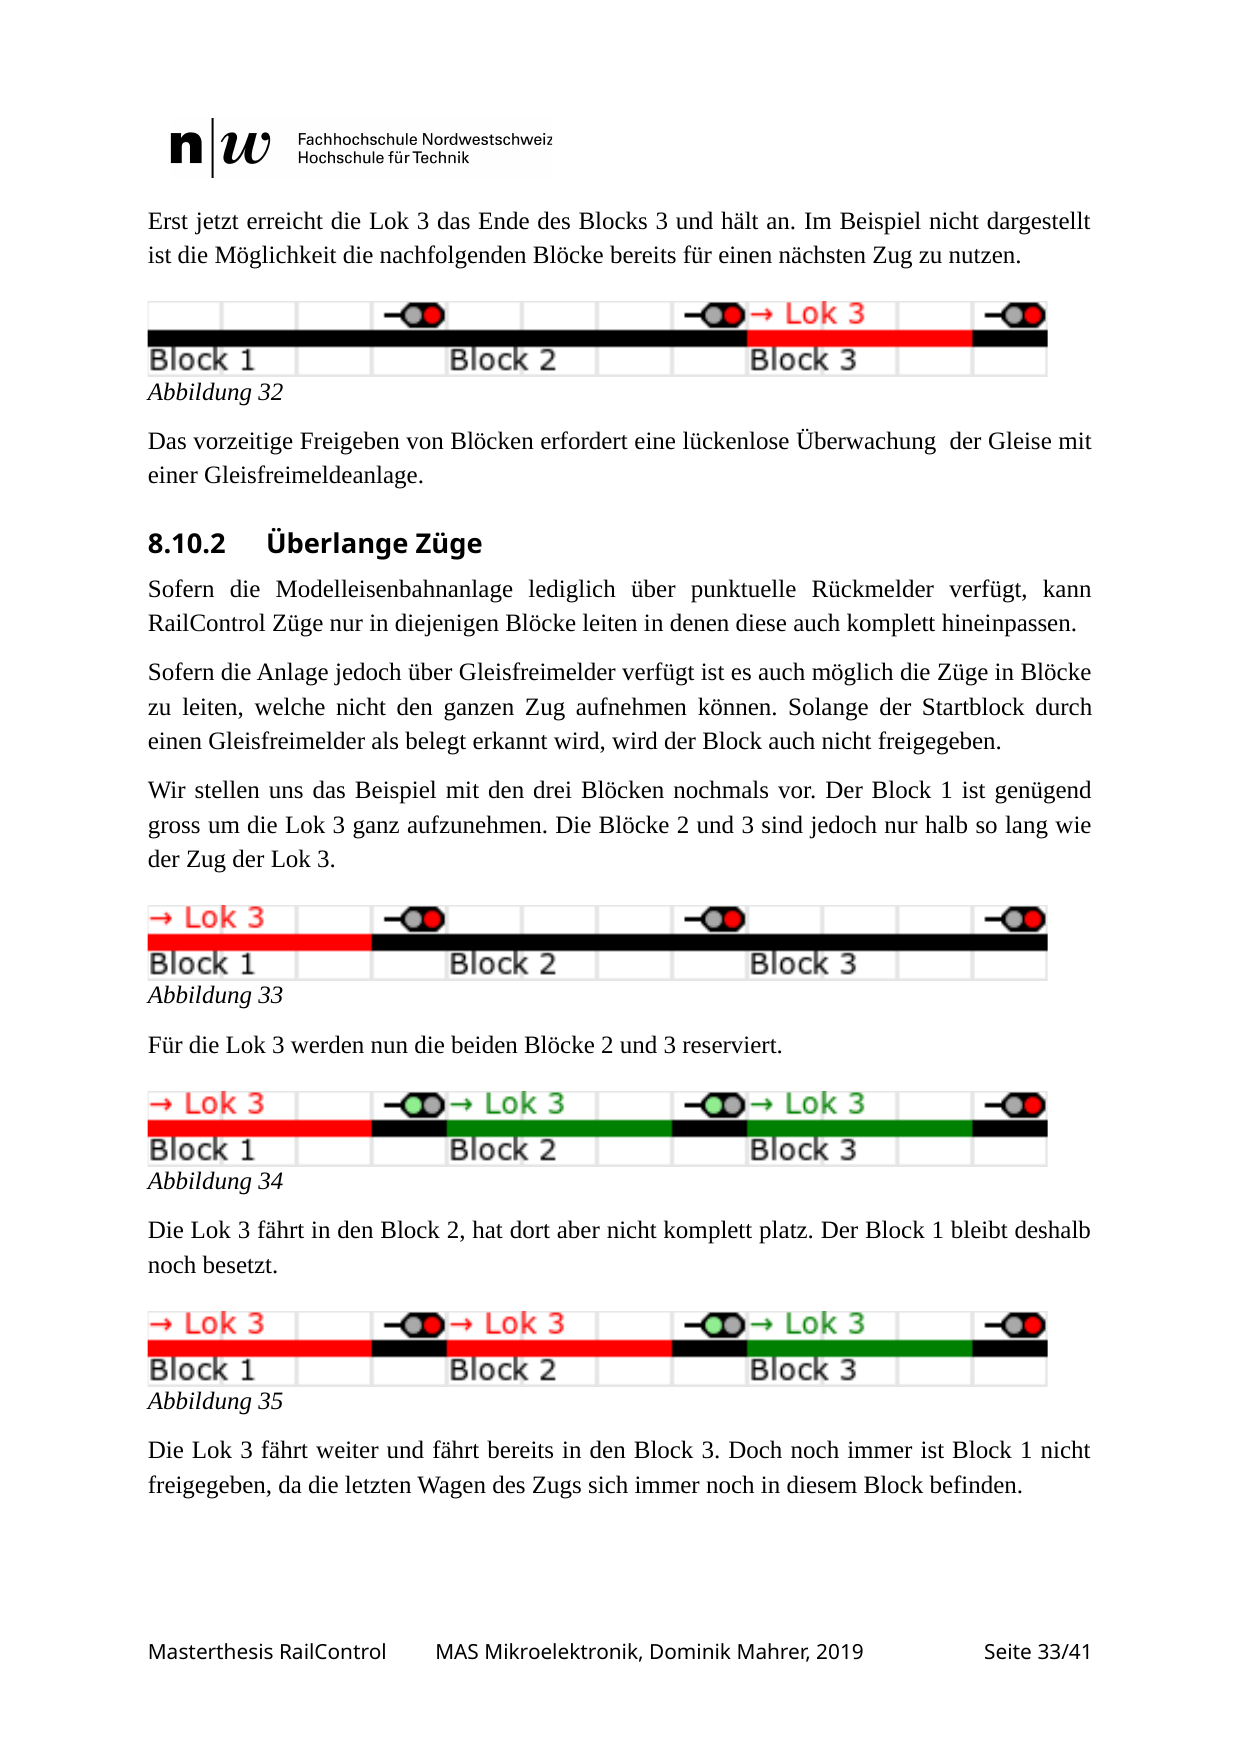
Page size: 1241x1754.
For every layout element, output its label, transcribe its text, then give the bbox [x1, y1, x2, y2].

text Abbildung 32 [148, 377, 1047, 406]
picture [147, 905, 1048, 981]
text Sofern die Anlage jedoch über Gleisfreimelder verfügt ist es auch möglich die Züge in Blöcke zu leiten, welche nicht den ganzen Zug aufnehmen können. Solange der Startblock durch einen Gleisfreimelder als belegt erkannt wird, wird der Block auch nicht freigegeben. [148, 657, 1093, 755]
text Abbildung 34 [148, 1167, 1047, 1195]
text Abbildung 35 [148, 1387, 1047, 1415]
subtitle Überlange Züge [148, 524, 1093, 561]
text Abbildung 33 [148, 981, 1047, 1009]
picture [147, 301, 1048, 377]
text Für die Lok 3 werden nun die beiden Blöcke 2 und 3 reserviert. [148, 1030, 1093, 1058]
text Das vorzeitige Freigeben von Blöcken erfordert eine lückenlose Überwachung der Gleise mit einer Gleisfreimeldeanlage. [148, 426, 1093, 489]
text Wir stellen uns das Beispiel mit den drei Blöcken nochmals vor. Der Block 1 ist genügend gross um die Lok 3 ganz aufzunehmen. Die Blöcke 2 und 3 sind jedoch nur halb so lang wie der Zug der Lok 3. [148, 775, 1093, 873]
picture [147, 1091, 1048, 1167]
text Sofern die Modelleisenbahnanlage lediglich über punktuelle Rückmelder verfügt, kann RailControl Züge nur in diejenigen Blöcke leiten in denen diese auch komplett hineinpassen. [148, 574, 1093, 637]
text Die Lok 3 fährt in den Block 2, hat dort aber nicht komplett platz. Der Block 1 bleibt deshalb noch besetzt. [148, 1215, 1093, 1278]
picture [147, 1311, 1048, 1387]
text Die Lok 3 fährt weiter und fährt bereits in den Block 3. Doch noch immer ist Block 1 nicht freigegeben, da die letzten Wagen des Zugs sich immer noch in diesem Block befinden. [148, 1435, 1093, 1498]
text Erst jetzt erreicht die Lok 3 das Ende des Blocks 3 und hält an. Im Beispiel nicht dargestellt ist die Möglichkeit die nachfolgenden Blöcke bereits für einen nächsten Zug zu nutzen. [148, 206, 1093, 269]
picture [170, 118, 553, 178]
